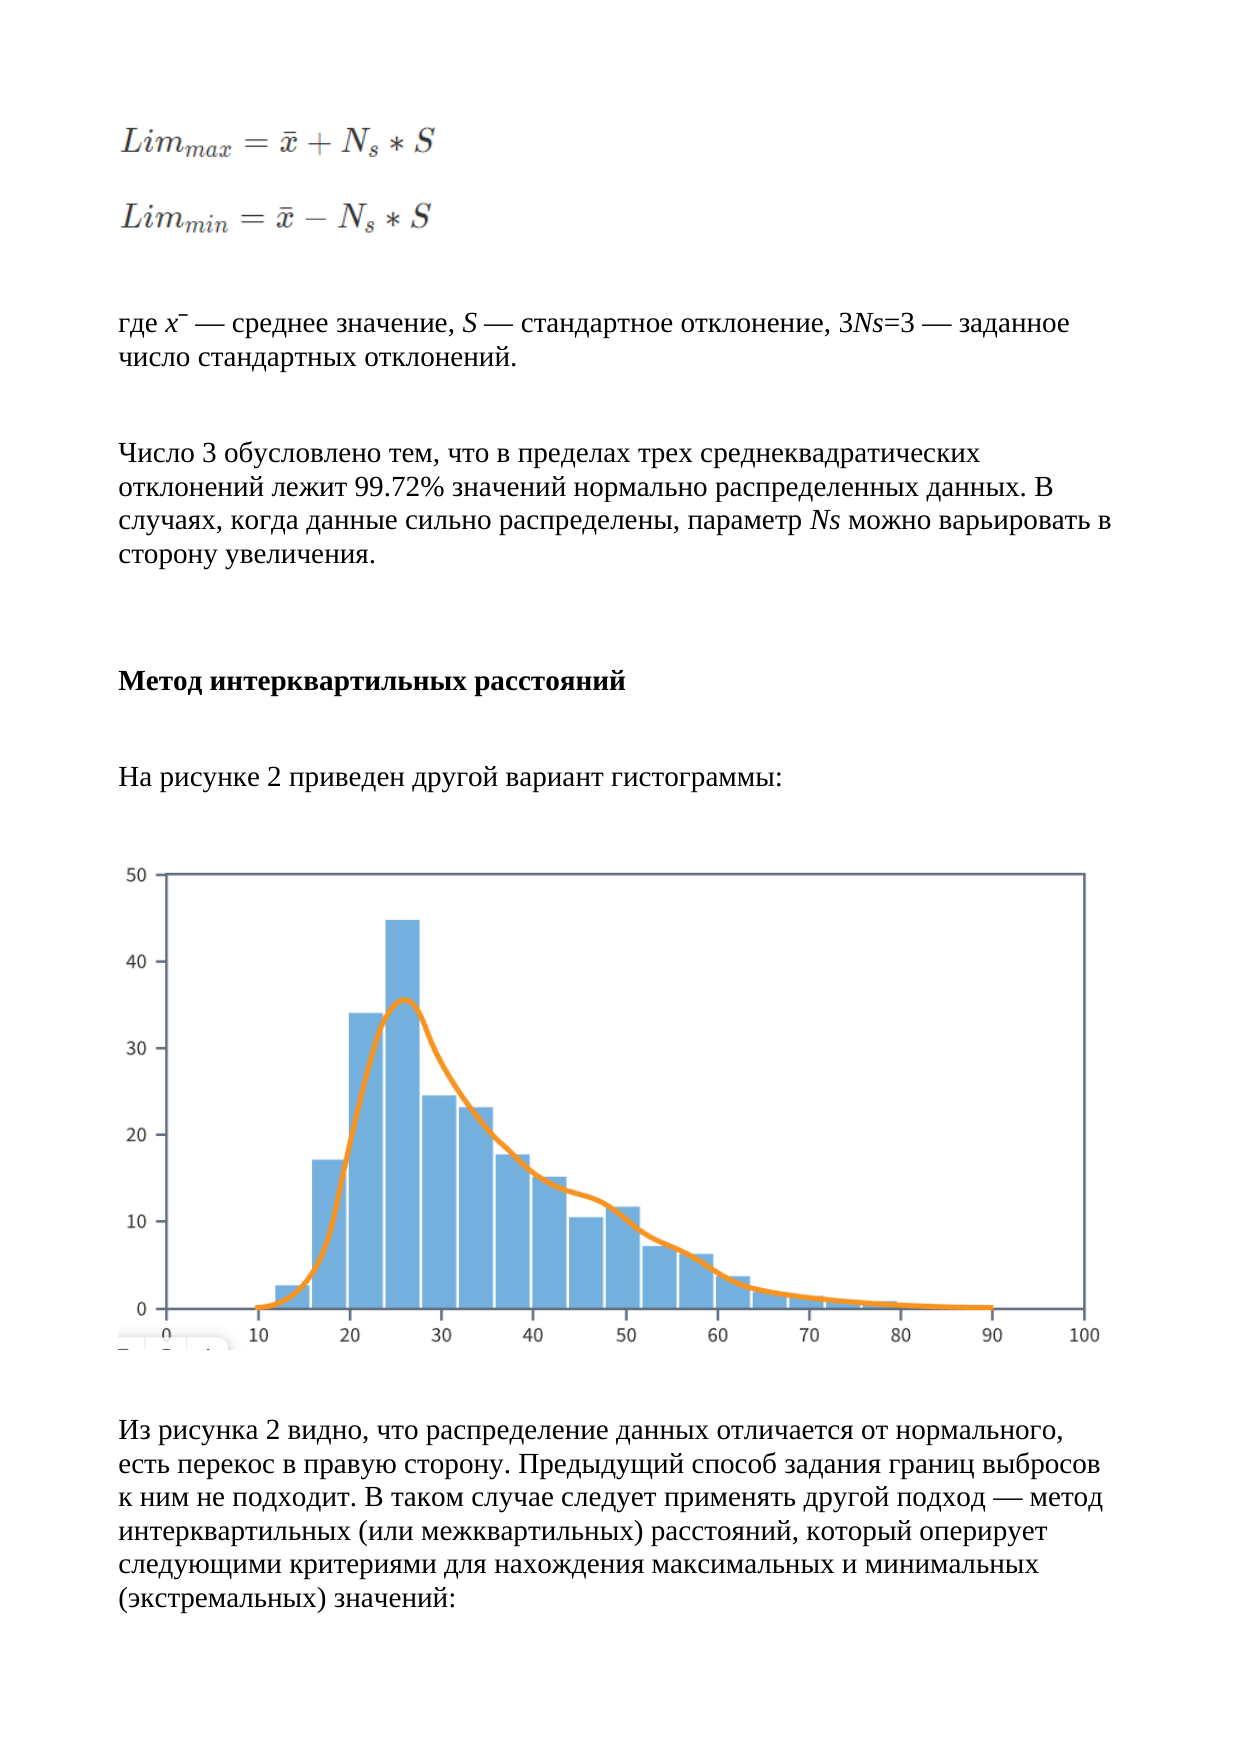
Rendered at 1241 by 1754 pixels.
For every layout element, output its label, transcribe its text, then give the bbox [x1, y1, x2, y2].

text На рисунке 2 приведен другой вариант гистограммы: [118, 759, 1122, 793]
text Метод интерквартильных расстояний [118, 663, 1122, 697]
text где xˉ — среднее значение, S — стандартное отклонение, 3Ns​=3 — заданное число стандартных отклонений. [118, 306, 1122, 373]
text Из рисунка 2 видно, что распределение данных отличается от нормального, есть перекос в правую сторону. Предыдущий способ задания границ выбросов к ним не подходит. В таком случае следует применять другой подход — метод интерквартильных (или межквартильных) расстояний, который оперирует следующими критериями для нахождения максимальных и минимальных (экстремальных) значений: [118, 1412, 1122, 1614]
text Число 3 обусловлено тем, что в пределах трех среднеквадратических отклонений лежит 99.72% значений нормально распределенных данных. В случаях, когда данные сильно распределены, параметр Ns​ можно варьировать в сторону увеличения. [118, 435, 1122, 569]
